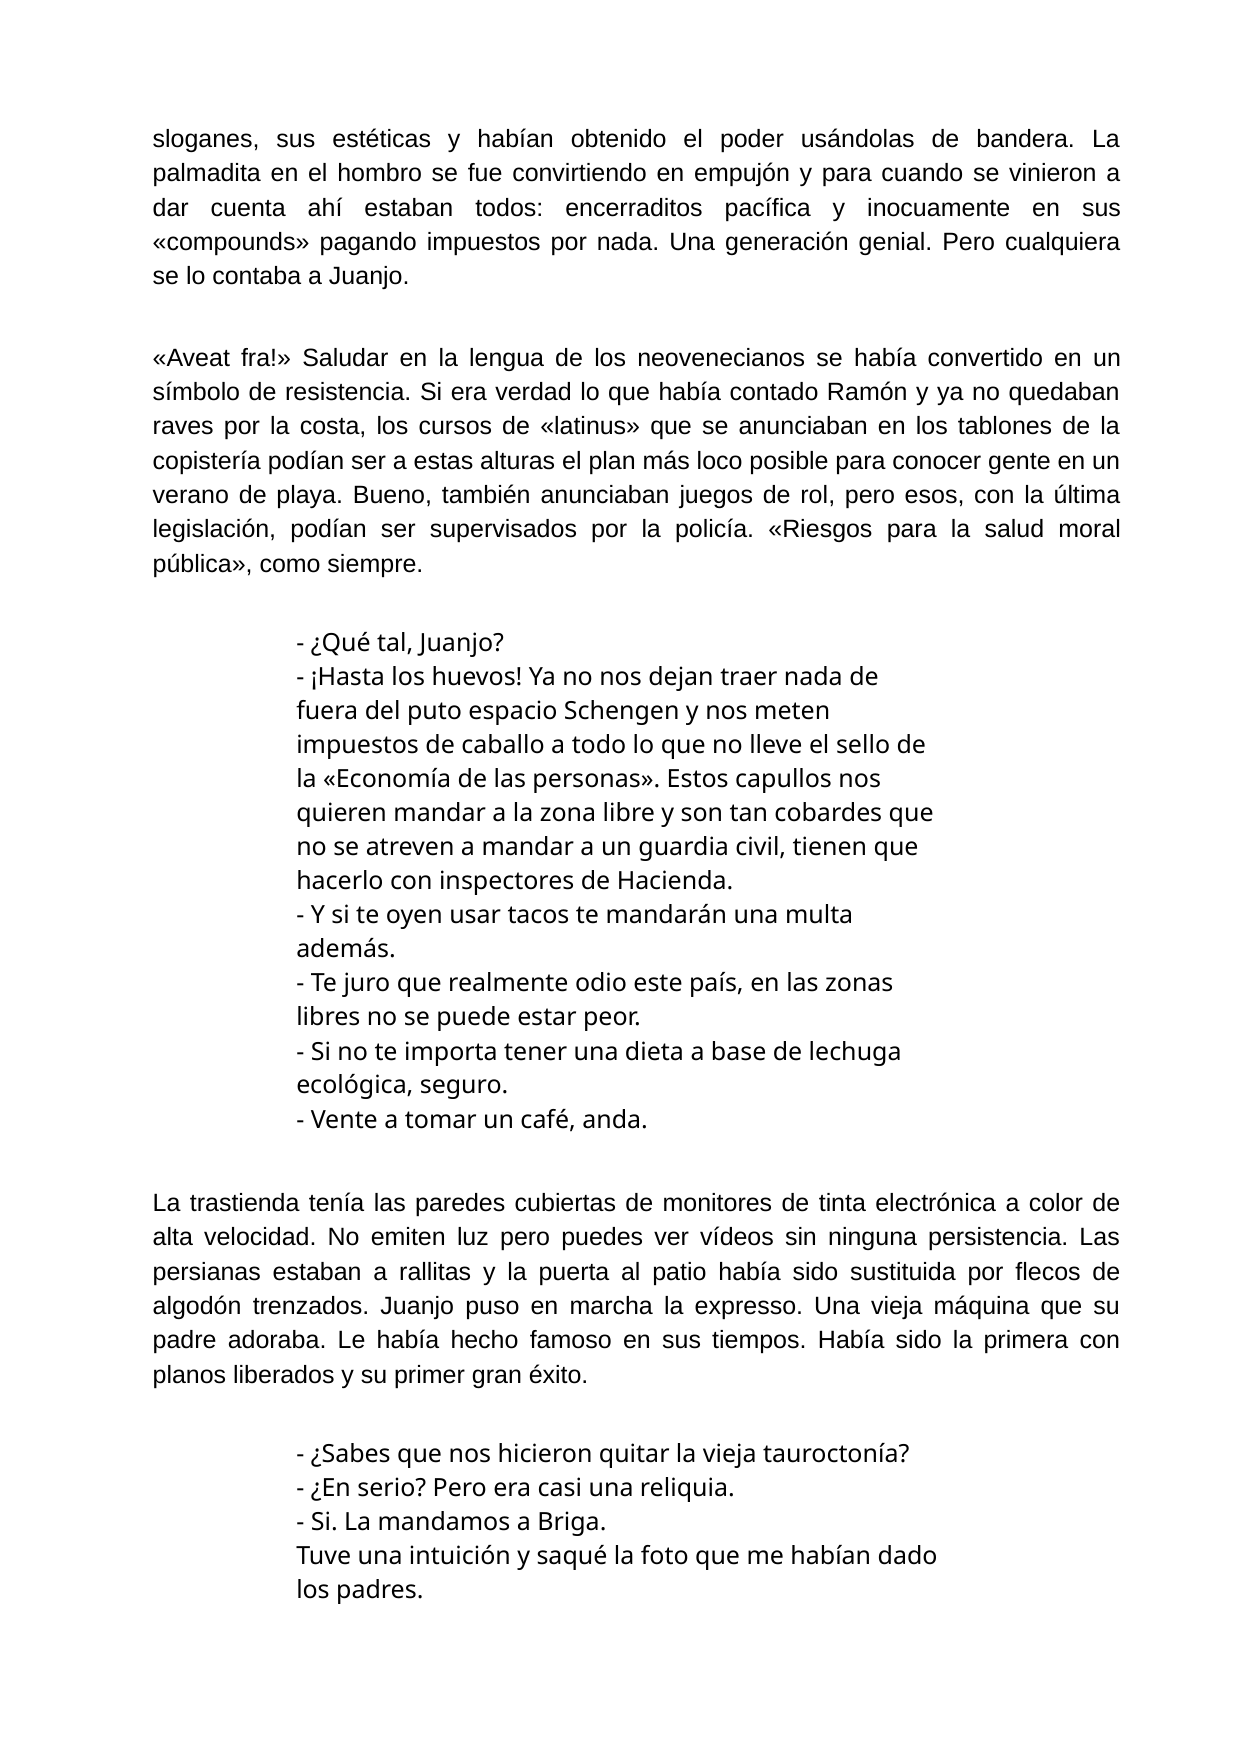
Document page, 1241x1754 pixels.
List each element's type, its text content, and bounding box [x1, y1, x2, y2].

text «Aveat fra!» Saludar en la lengua de los neovenecianos se había convertido en un símbolo de resistencia. Si era verdad lo que había contado Ramón y ya no quedaban raves por la costa, los cursos de «latinus» que se anunciaban en los tablones de la copistería podían ser a estas alturas el plan más loco posible para conocer gente en un verano de playa. Bueno, también anunciaban juegos de rol, pero esos, con la última legislación, podían ser supervisados por la policía. «Riesgos para la salud moral pública», como siempre. [152, 337, 1122, 577]
text sloganes, sus estéticas y habían obtenido el poder usándolas de bandera. La palmadita en el hombro se fue convirtiendo en empujón y para cuando se vinieron a dar cuenta ahí estaban todos: encerraditos pacífica y inocuamente en sus «compounds» pagando impuestos por nada. Una generación genial. Pero cualquiera se lo contaba a Juanjo. [152, 118, 1122, 290]
text La trastienda tenía las paredes cubiertas de monitores de tinta electrónica a color de alta velocidad. No emiten luz pero puedes ver vídeos sin ninguna persistencia. Las persianas estaban a rallitas y la puerta al patio había sido sustituida por flecos de algodón trenzados. Juanjo puso en marcha la expresso. Una vieja máquina que su padre adoraba. Le había hecho famoso en sus tiempos. Había sido la primera con planos liberados y su primer gran éxito. [152, 1182, 1122, 1388]
text - ¿Sabes que nos hicieron quitar la vieja tauroctonía? - ¿En serio? Pero era casi una reliquia. - Si. La mandamos a Briga. Tuve una intuición y saqué la foto que me habían dado los padres. [296, 1435, 944, 1606]
text - ¿Qué tal, Juanjo? - ¡Hasta los huevos! Ya no nos dejan traer nada de fuera del puto espacio Schengen y nos meten impuestos de caballo a todo lo que no lleve el sello de la «Economía de las personas». Estos capullos nos quieren mandar a la zona libre y son tan cobardes que no se atreven a mandar a un guardia civil, tienen que hacerlo con inspectores de Hacienda. - Y si te oyen usar tacos te mandarán una multa además. - Te juro que realmente odio este país, en las zonas libres no se puede estar peor. - Si no te importa tener una dieta a base de lechuga ecológica, seguro. - Vente a tomar un café, anda. [296, 624, 944, 1135]
